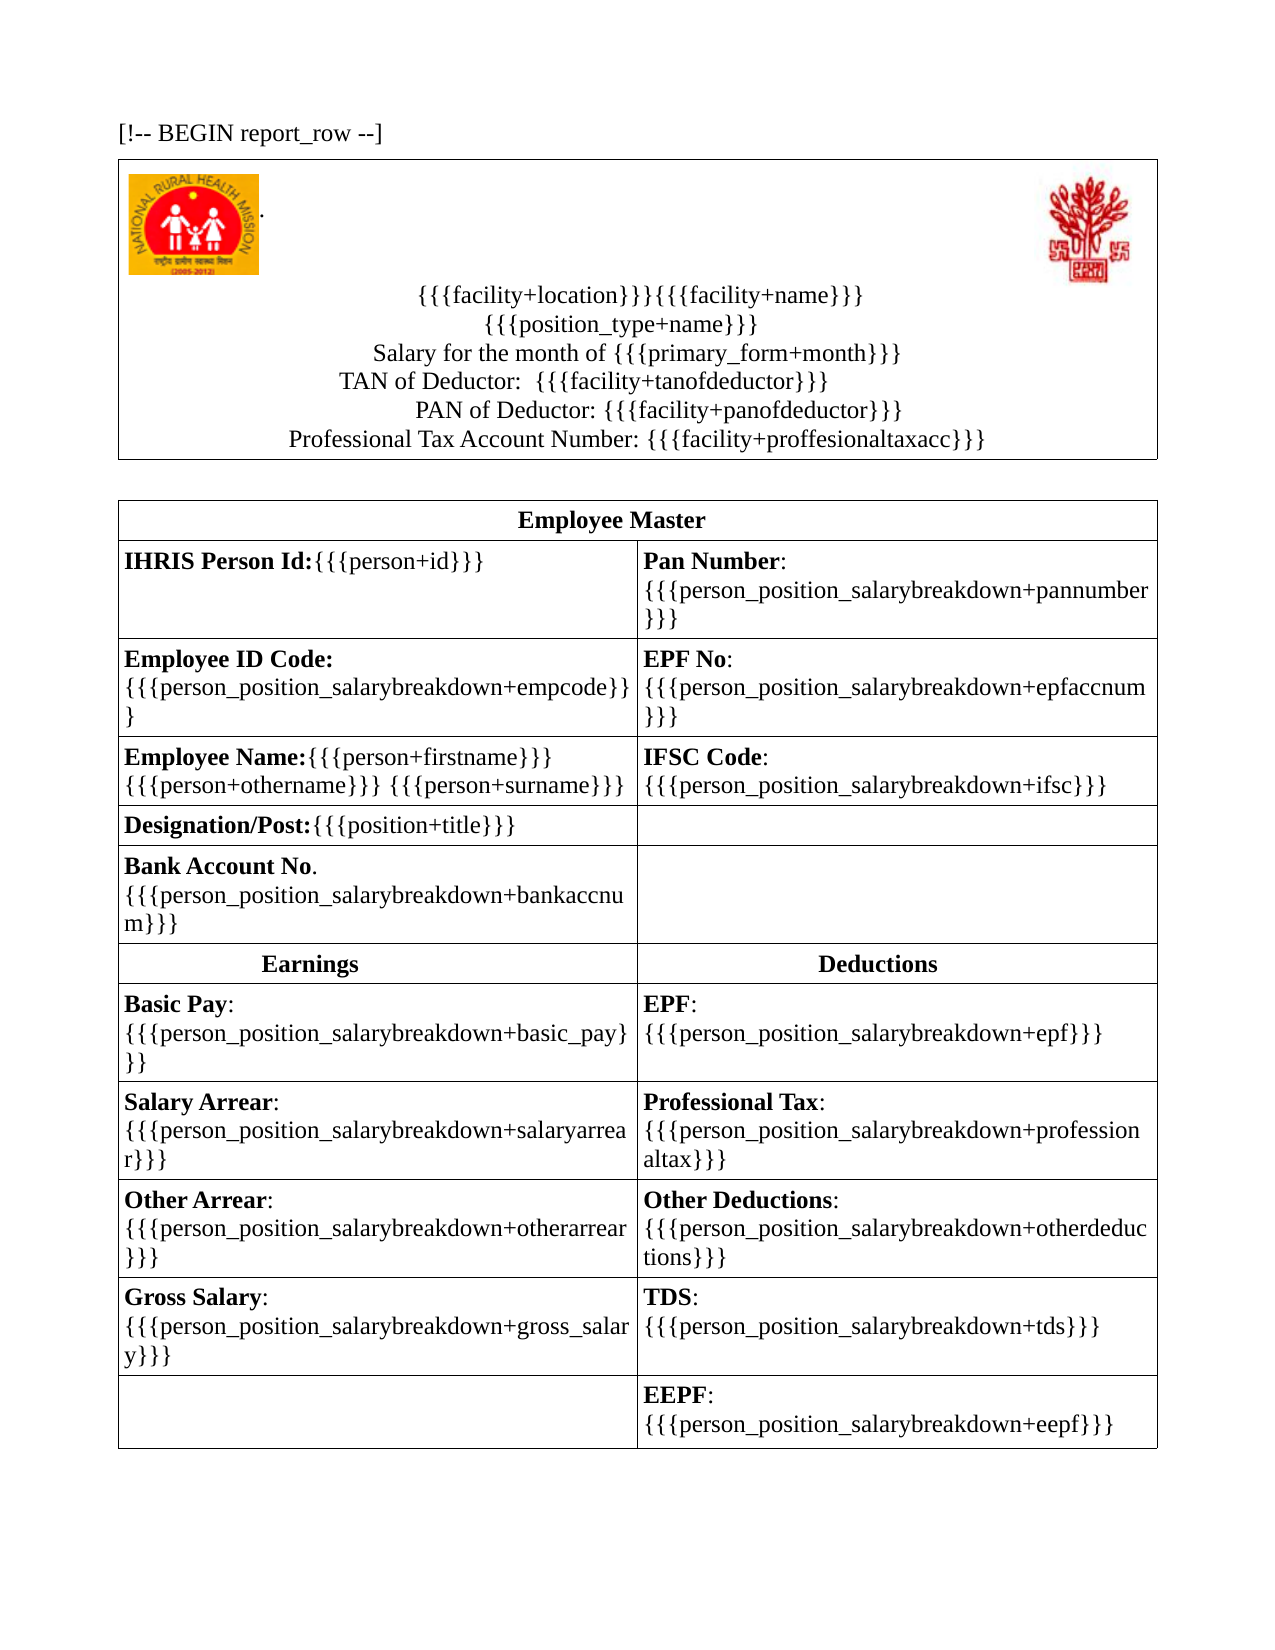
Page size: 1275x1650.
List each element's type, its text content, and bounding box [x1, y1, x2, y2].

picture [1034, 160, 1144, 297]
table_cell EPF No:{{{person_position_salarybreakdown+epfaccnum}}} [638, 639, 1157, 736]
table_cell Bank Account No.{{{person_position_salarybreakdown+bankaccnum}}} [119, 846, 637, 943]
table_cell Basic Pay: {{{person_position_salarybreakdown+basic_pay}}} [119, 984, 637, 1081]
table_cell Pan Number:{{{person_position_salarybreakdown+pannumber}}} [638, 541, 1157, 638]
picture [128, 174, 259, 275]
table_cell Salary Arrear:{{{person_position_salarybreakdown+salaryarrear}}} [119, 1082, 637, 1179]
table_cell [638, 806, 1157, 845]
table_cell Other Arrear:{{{person_position_salarybreakdown+otherarrear}}} [119, 1180, 637, 1277]
table_cell Other Deductions:{{{person_position_salarybreakdown+otherdeductions}}} [638, 1180, 1157, 1277]
text [!-- BEGIN report_row --] [118, 118, 1157, 147]
table_cell Employee ID Code:{{{person_position_salarybreakdown+empcode}}} [119, 639, 637, 736]
table_cell IFSC Code:{{{person_position_salarybreakdown+ifsc}}} [638, 737, 1157, 805]
table_header Employee Master [119, 501, 1157, 540]
table_cell TDS:{{{person_position_salarybreakdown+tds}}} [638, 1278, 1157, 1374]
table_cell Deductions [638, 944, 1157, 983]
table_cell Gross Salary:{{{person_position_salarybreakdown+gross_salary}}} [119, 1278, 637, 1374]
table_cell Earnings [119, 944, 637, 983]
table_cell Professional Tax:{{{person_position_salarybreakdown+professionaltax}}} [638, 1082, 1157, 1179]
table_cell EEPF: {{{person_position_salarybreakdown+eepf}}} [638, 1376, 1157, 1448]
table_cell [119, 1376, 637, 1448]
table_cell IHRIS Person Id:{{{person+id}}} [119, 541, 637, 638]
table_cell Designation/Post:{{{position+title}}} [119, 806, 637, 845]
table_cell EPF:{{{person_position_salarybreakdown+epf}}} [638, 984, 1157, 1081]
table_header . {{{facility+location}}}{{{facility+name}}} {{{position_type+name}}} Salary for the month of {{{primary_form+month}}} TAN of Deductor: {{{facility+tanofdeductor}}} PAN of Deductor: {{{facility+panofdeductor}}} Professional Tax Account Number: {{{facility+proffesionaltaxacc}}} [119, 160, 1157, 458]
table_cell [638, 846, 1157, 943]
table_cell Employee Name:{{{person+firstname}}} {{{person+othername}}} {{{person+surname}}} [119, 737, 637, 805]
